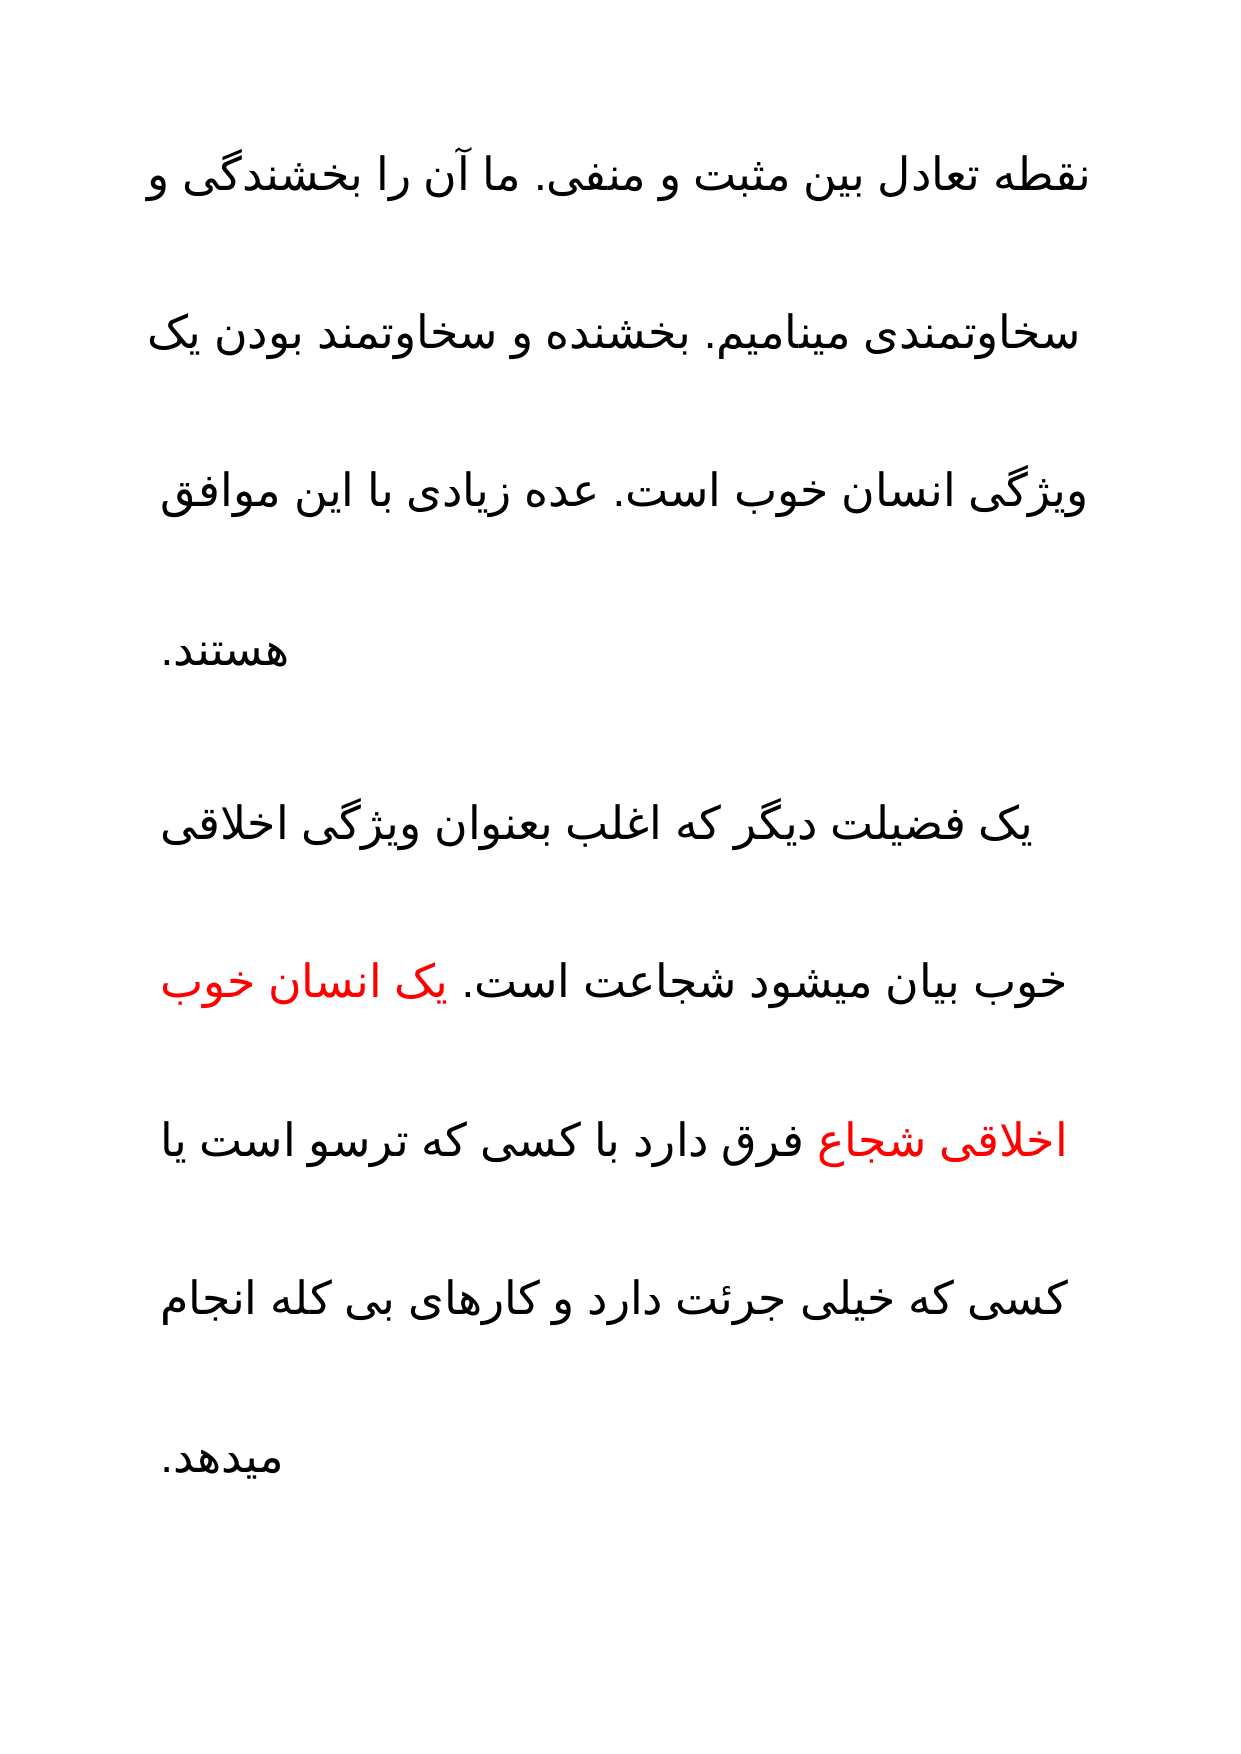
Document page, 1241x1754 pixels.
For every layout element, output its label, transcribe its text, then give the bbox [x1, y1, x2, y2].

text یک فضیلت دیگر که اغلب بعنوان ویژگی اخلاقی خوب بیان میشود شجاعت است. یک انسان خوب اخلاقی شجاع فرق دارد با کسی که ترسو است یا کسی که خیلی جرئت دارد و کارهای بی کله انجام میدهد. [148, 797, 1093, 1482]
text نقطه تعادل بین مثبت و منفی. ما آن را بخشندگی و سخاوتمندی مینامیم. بخشنده و سخاوتمند بودن یک ویژگی انسان خوب است. عده زیادی با این موافق هستند. [148, 148, 1093, 675]
